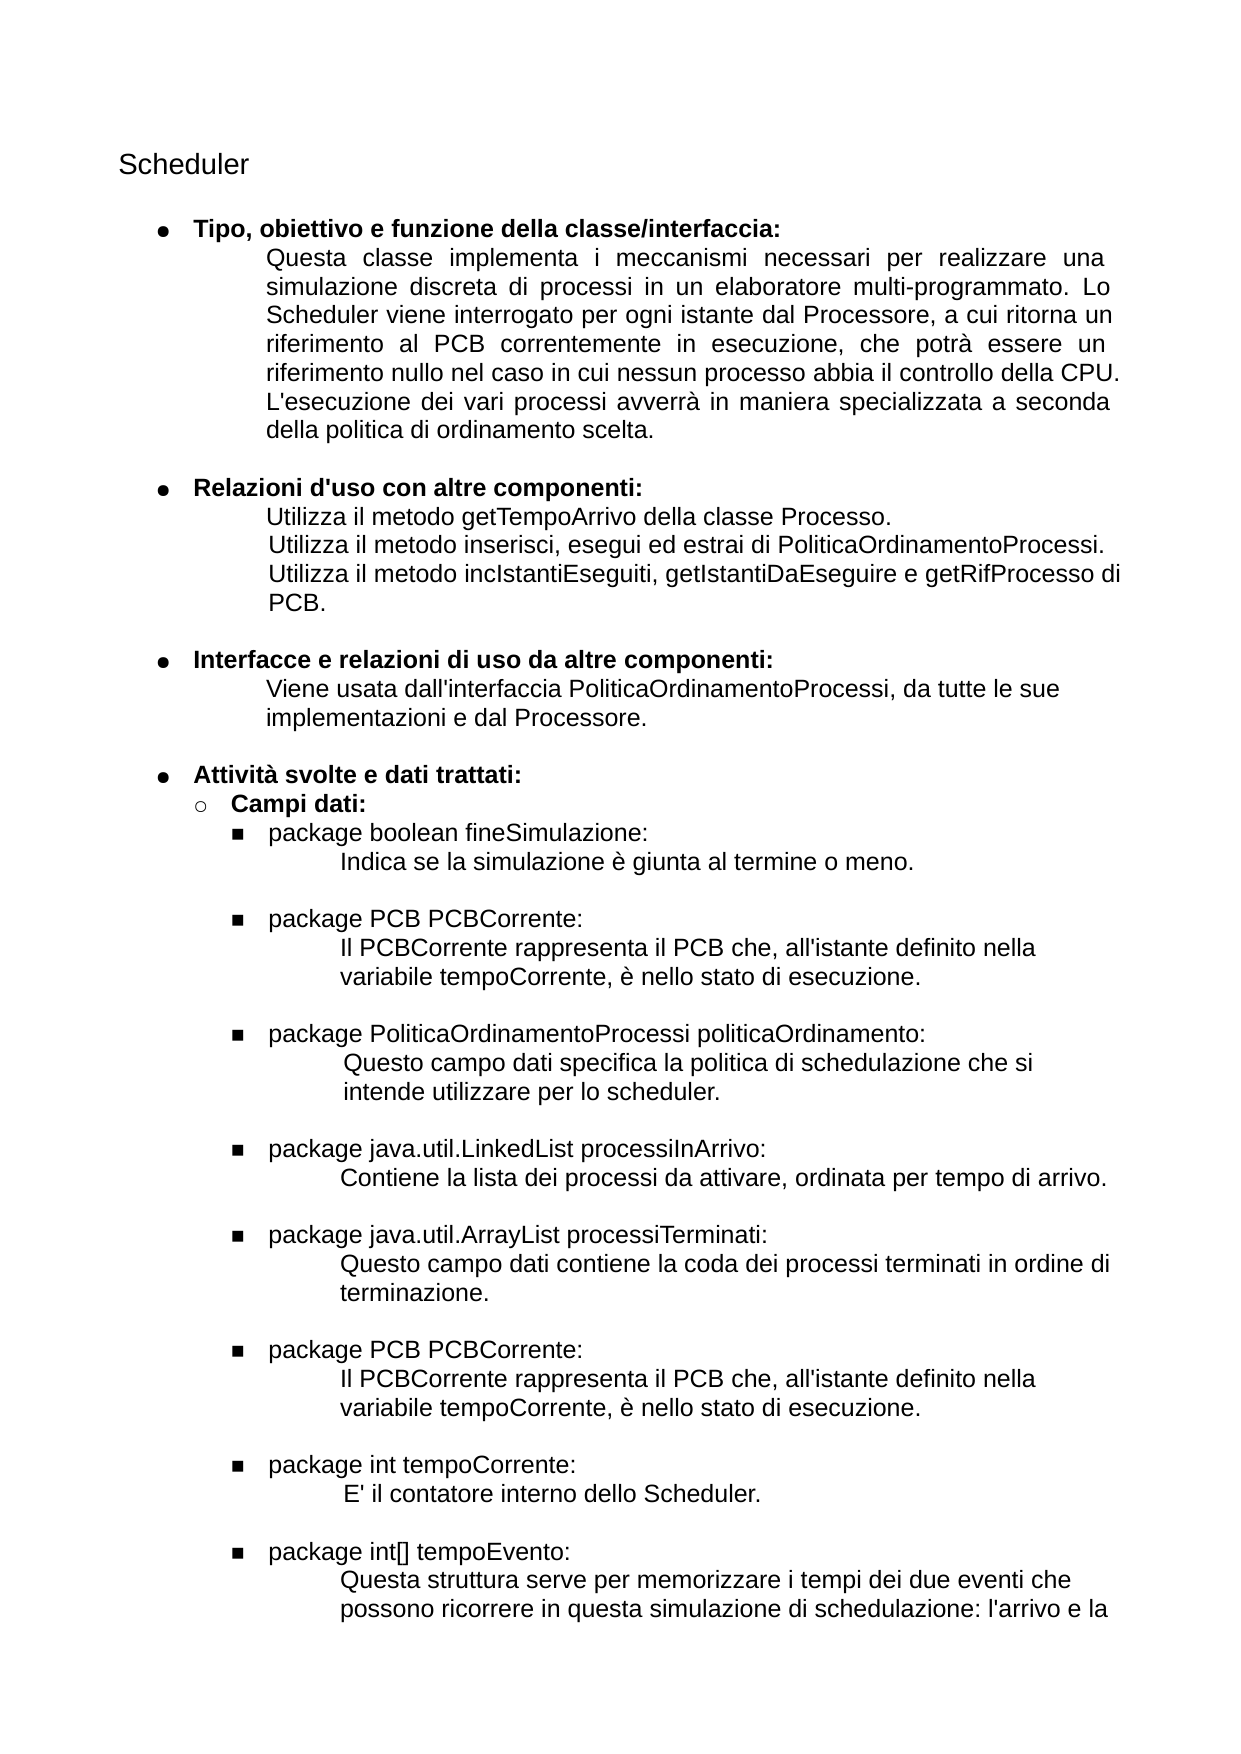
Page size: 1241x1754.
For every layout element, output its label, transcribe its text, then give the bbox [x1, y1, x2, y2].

list Attività svolte e dati trattati: [156, 760, 1122, 789]
list Tipo, obiettivo e funzione della classe/interfaccia: [156, 214, 1122, 243]
list package java.util.ArrayList processiTerminati: [231, 1220, 1122, 1249]
text Il PCBCorrente rappresenta il PCB che, all'istante definito nella variabile tempoCorrente, è nello stato di esecuzione. [118, 1364, 1122, 1421]
text Il PCBCorrente rappresenta il PCB che, all'istante definito nella variabile tempoCorrente, è nello stato di esecuzione. [118, 933, 1122, 990]
list Utilizza il metodo getTempoArrivo della classe Processo. [156, 501, 1122, 530]
list package java.util.LinkedList processiInArrivo: [231, 1134, 1122, 1163]
text Contiene la lista dei processi da attivare, ordinata per tempo di arrivo. [118, 1163, 1122, 1191]
list package int tempoCorrente: [231, 1450, 1122, 1479]
list package boolean fineSimulazione: [231, 818, 1122, 846]
list Utilizza il metodo inserisci, esegui ed estrai di PoliticaOrdinamentoProcessi. [231, 530, 1122, 559]
list Questa classe implementa i meccanismi necessari per realizzare una simulazione discreta di processi in un elaboratore multi-programmato. Lo Scheduler viene interrogato per ogni istante dal Processore, a cui ritorna un riferimento al PCB correntemente in esecuzione, che potrà essere un riferimento nullo nel caso in cui nessun processo abbia il controllo della CPU. L'esecuzione dei vari processi avverrà in maniera specializzata a seconda della politica di ordinamento scelta. [156, 243, 1122, 444]
list Relazioni d'uso con altre componenti: [156, 473, 1122, 501]
text Scheduler [118, 147, 1122, 180]
list Questo campo dati specifica la politica di schedulazione che si intende utilizzare per lo scheduler. [306, 1048, 1122, 1105]
list Interfacce e relazioni di uso da altre componenti: [156, 645, 1122, 674]
list E' il contatore interno dello Scheduler. [306, 1479, 1122, 1508]
list package int[] tempoEvento: [231, 1536, 1122, 1565]
list package PCB PCBCorrente: [231, 904, 1122, 933]
list Campi dati: [193, 789, 1122, 818]
list Viene usata dall'interfaccia PoliticaOrdinamentoProcessi, da tutte le sue implementazioni e dal Processore. [156, 674, 1122, 731]
list package PCB PCBCorrente: [231, 1335, 1122, 1364]
list Utilizza il metodo incIstantiEseguiti, getIstantiDaEseguire e getRifProcesso di PCB. [231, 559, 1122, 616]
text Indica se la simulazione è giunta al termine o meno. [118, 846, 1122, 875]
list package PoliticaOrdinamentoProcessi politicaOrdinamento: [231, 1019, 1122, 1048]
text Questo campo dati contiene la coda dei processi terminati in ordine di terminazione. [118, 1249, 1122, 1306]
text Questa struttura serve per memorizzare i tempi dei due eventi che possono ricorrere in questa simulazione di schedulazione: l'arrivo e la [118, 1565, 1122, 1623]
